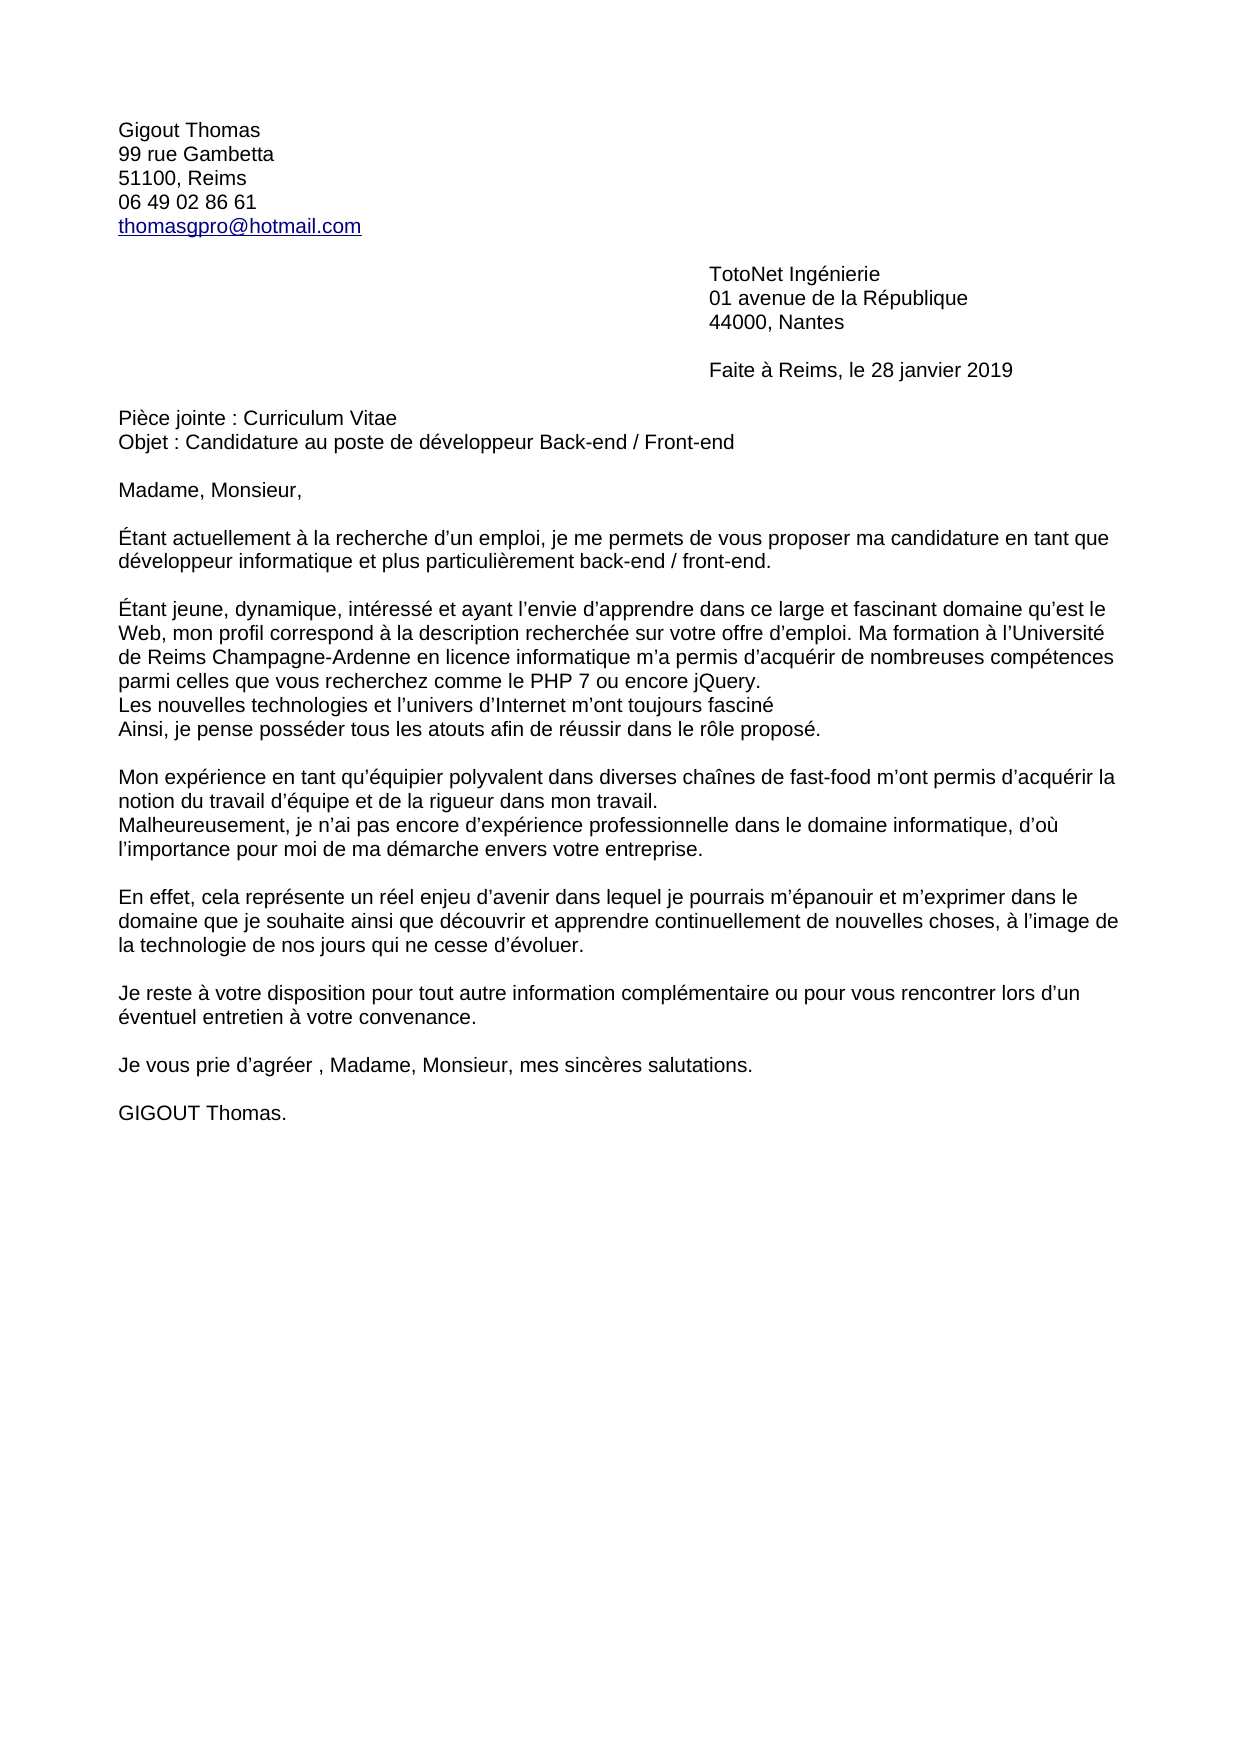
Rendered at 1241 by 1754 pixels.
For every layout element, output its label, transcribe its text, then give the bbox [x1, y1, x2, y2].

text Étant jeune, dynamique, intéressé et ayant l’envie d’apprendre dans ce large et fascinant domaine qu’est le Web, mon profil correspond à la description recherchée sur votre offre d’emploi. Ma formation à l’Université de Reims Champagne-Ardenne en licence informatique m’a permis d’acquérir de nombreuses compétences parmi celles que vous recherchez comme le PHP 7 ou encore jQuery. [118, 597, 1122, 693]
text Mon expérience en tant qu’équipier polyvalent dans diverses chaînes de fast-food m’ont permis d’acquérir la notion du travail d’équipe et de la rigueur dans mon travail. [118, 765, 1122, 813]
text Gigout Thomas [118, 118, 1122, 142]
text En effet, cela représente un réel enjeu d’avenir dans lequel je pourrais m’épanouir et m’exprimer dans le domaine que je souhaite ainsi que découvrir et apprendre continuellement de nouvelles choses, à l’image de la technologie de nos jours qui ne cesse d’évoluer. [118, 885, 1122, 957]
text Je vous prie d’agréer , Madame, Monsieur, mes sincères salutations. [118, 1052, 1122, 1076]
text Madame, Monsieur, [118, 477, 1122, 501]
text 01 avenue de la République [118, 286, 1122, 310]
text 99 rue Gambetta [118, 142, 1122, 166]
text thomasgpro@hotmail.com [118, 214, 1122, 238]
text Faite à Reims, le 28 janvier 2019 [118, 358, 1122, 382]
text 06 49 02 86 61 [118, 190, 1122, 214]
text TotoNet Ingénierie [118, 262, 1122, 286]
text Ainsi, je pense posséder tous les atouts afin de réussir dans le rôle proposé. [118, 717, 1122, 741]
text Objet : Candidature au poste de développeur Back-end / Front-end [118, 429, 1122, 453]
text 51100, Reims [118, 166, 1122, 190]
text GIGOUT Thomas. [118, 1100, 1122, 1124]
text 44000, Nantes [118, 310, 1122, 334]
text Étant actuellement à la recherche d’un emploi, je me permets de vous proposer ma candidature en tant que développeur informatique et plus particulièrement back-end / front-end. [118, 525, 1122, 573]
text Les nouvelles technologies et l’univers d’Internet m’ont toujours fasciné [118, 693, 1122, 717]
text Malheureusement, je n’ai pas encore d’expérience professionnelle dans le domaine informatique, d’où l’importance pour moi de ma démarche envers votre entreprise. [118, 813, 1122, 861]
text Pièce jointe : Curriculum Vitae [118, 406, 1122, 429]
text Je reste à votre disposition pour tout autre information complémentaire ou pour vous rencontrer lors d’un éventuel entretien à votre convenance. [118, 981, 1122, 1028]
